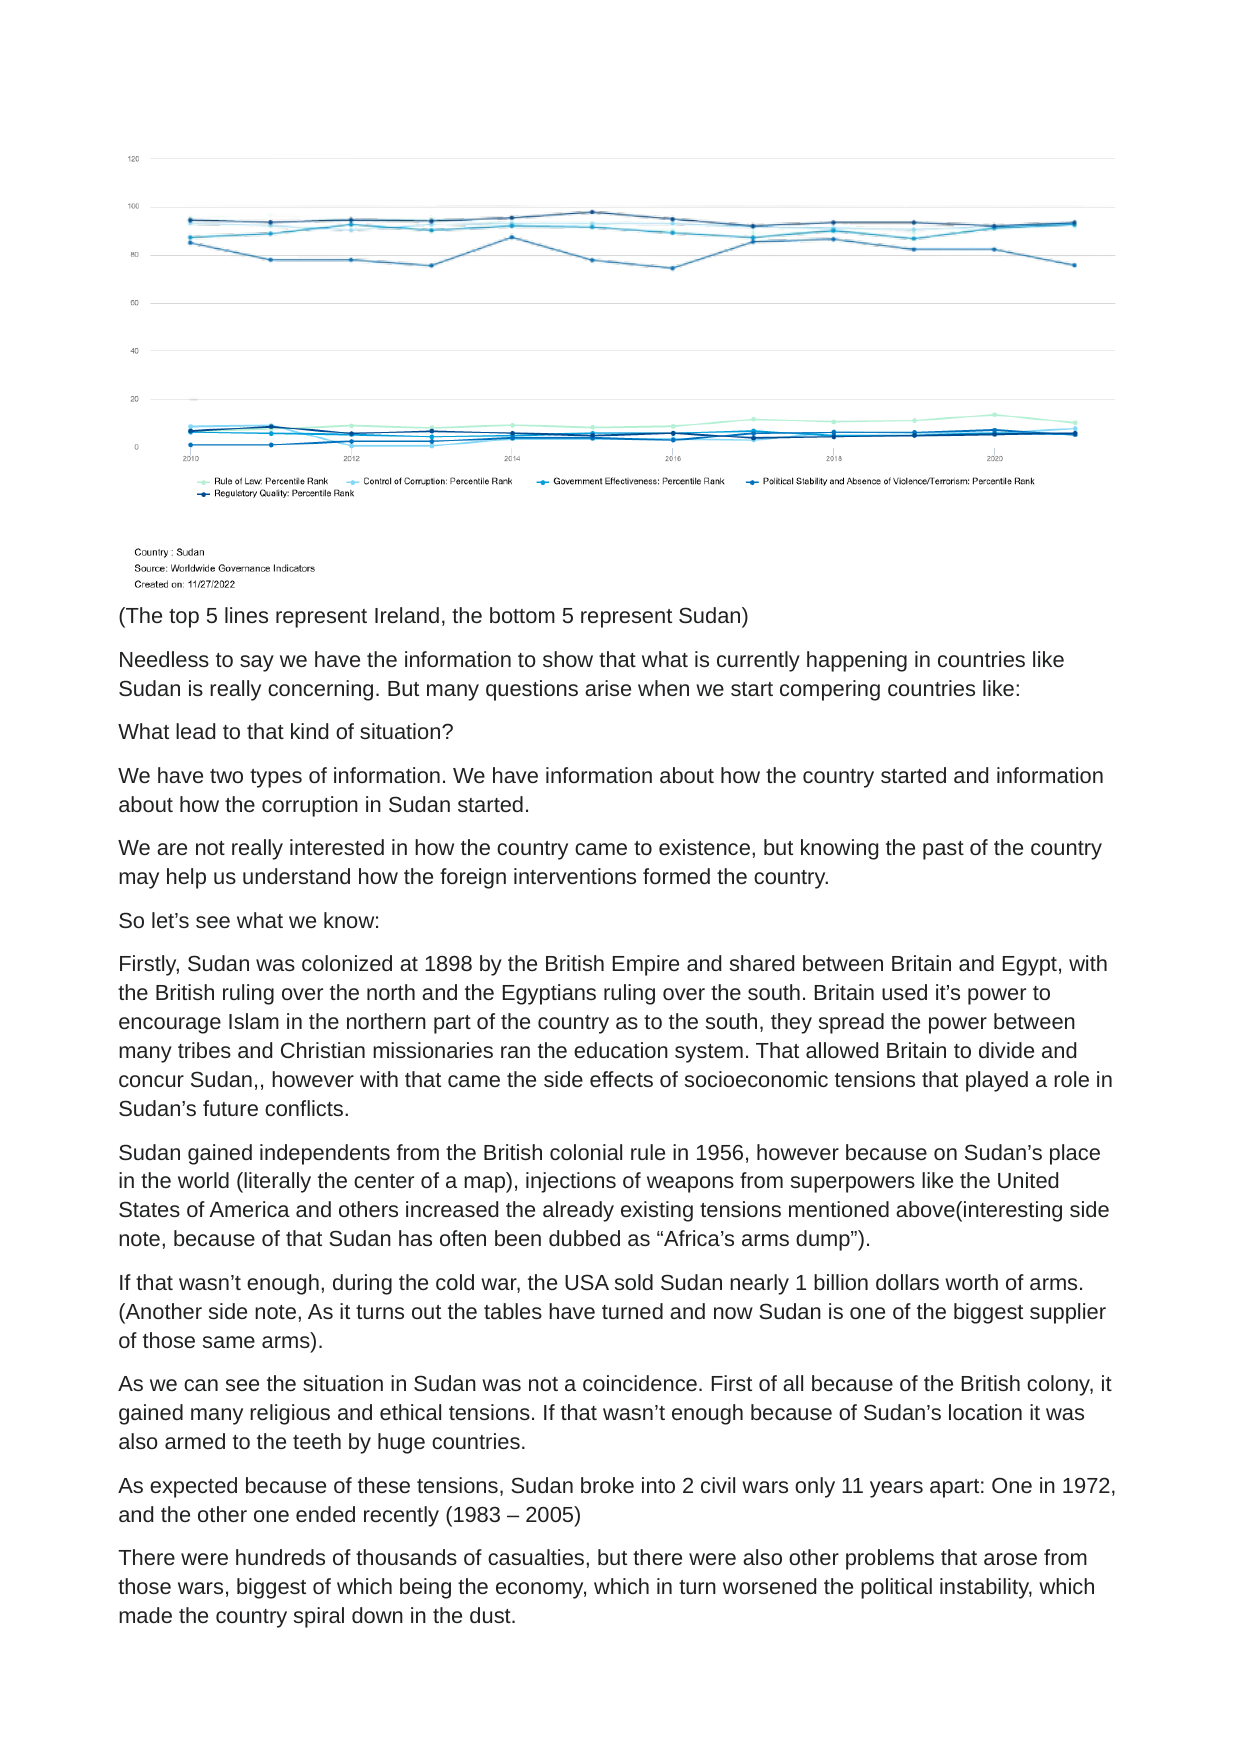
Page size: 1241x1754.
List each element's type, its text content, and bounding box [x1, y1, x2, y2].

text Needless to say we have the information to show that what is currently happening in countries like Sudan is really concerning. But many questions arise when we start compering countries like: [118, 646, 1122, 701]
text We are not really interested in how the country came to existence, but knowing the past of the country may help us understand how the foreign interventions formed the country. [118, 835, 1122, 889]
text As we can see the situation in Sudan was not a coincidence. First of all because of the British colony, it gained many religious and ethical tensions. If that wasn’t enough because of Sudan’s location it was also armed to the teeth by huge countries. [118, 1371, 1122, 1454]
text (The top 5 lines represent Ireland, the bottom 5 represent Sudan) [118, 600, 1122, 628]
text Sudan gained independents from the British colonial rule in 1956, however because on Sudan’s place in the world (literally the center of a map), injections of weapons from superpowers like the United States of America and others increased the already existing tensions mentioned above(interesting side note, because of that Sudan has often been dubbed as “Africa’s arms dump”). [118, 1139, 1122, 1251]
text There were hundreds of thousands of casualties, but there were also other problems that arose from those wars, biggest of which being the economy, which in turn worsened the political instability, which made the country spiral down in the dust. [118, 1545, 1122, 1628]
text If that wasn’t enough, during the cold war, the USA sold Sudan nearly 1 billion dollars worth of arms.(Another side note, As it turns out the tables have turned and now Sudan is one of the biggest supplier of those same arms). [118, 1270, 1122, 1353]
picture [118, 118, 1123, 600]
text What lead to that kind of situation? [118, 719, 1122, 744]
text Firstly, Sudan was colonized at 1898 by the British Empire and shared between Britain and Egypt, with the British ruling over the north and the Egyptians ruling over the south. Britain used it’s power to encourage Islam in the northern part of the country as to the south, they spread the power between many tribes and Christian missionaries ran the education system. That allowed Britain to divide and concur Sudan,, however with that came the side effects of socioeconomic tensions that played a role in Sudan’s future conflicts. [118, 951, 1122, 1121]
text We have two types of information. We have information about how the country started and information about how the corruption in Sudan started. [118, 762, 1122, 817]
text So let’s see what we know: [118, 907, 1122, 933]
text As expected because of these tensions, Sudan broke into 2 civil wars only 11 years apart: One in 1972, and the other one ended recently (1983 – 2005) [118, 1473, 1122, 1527]
